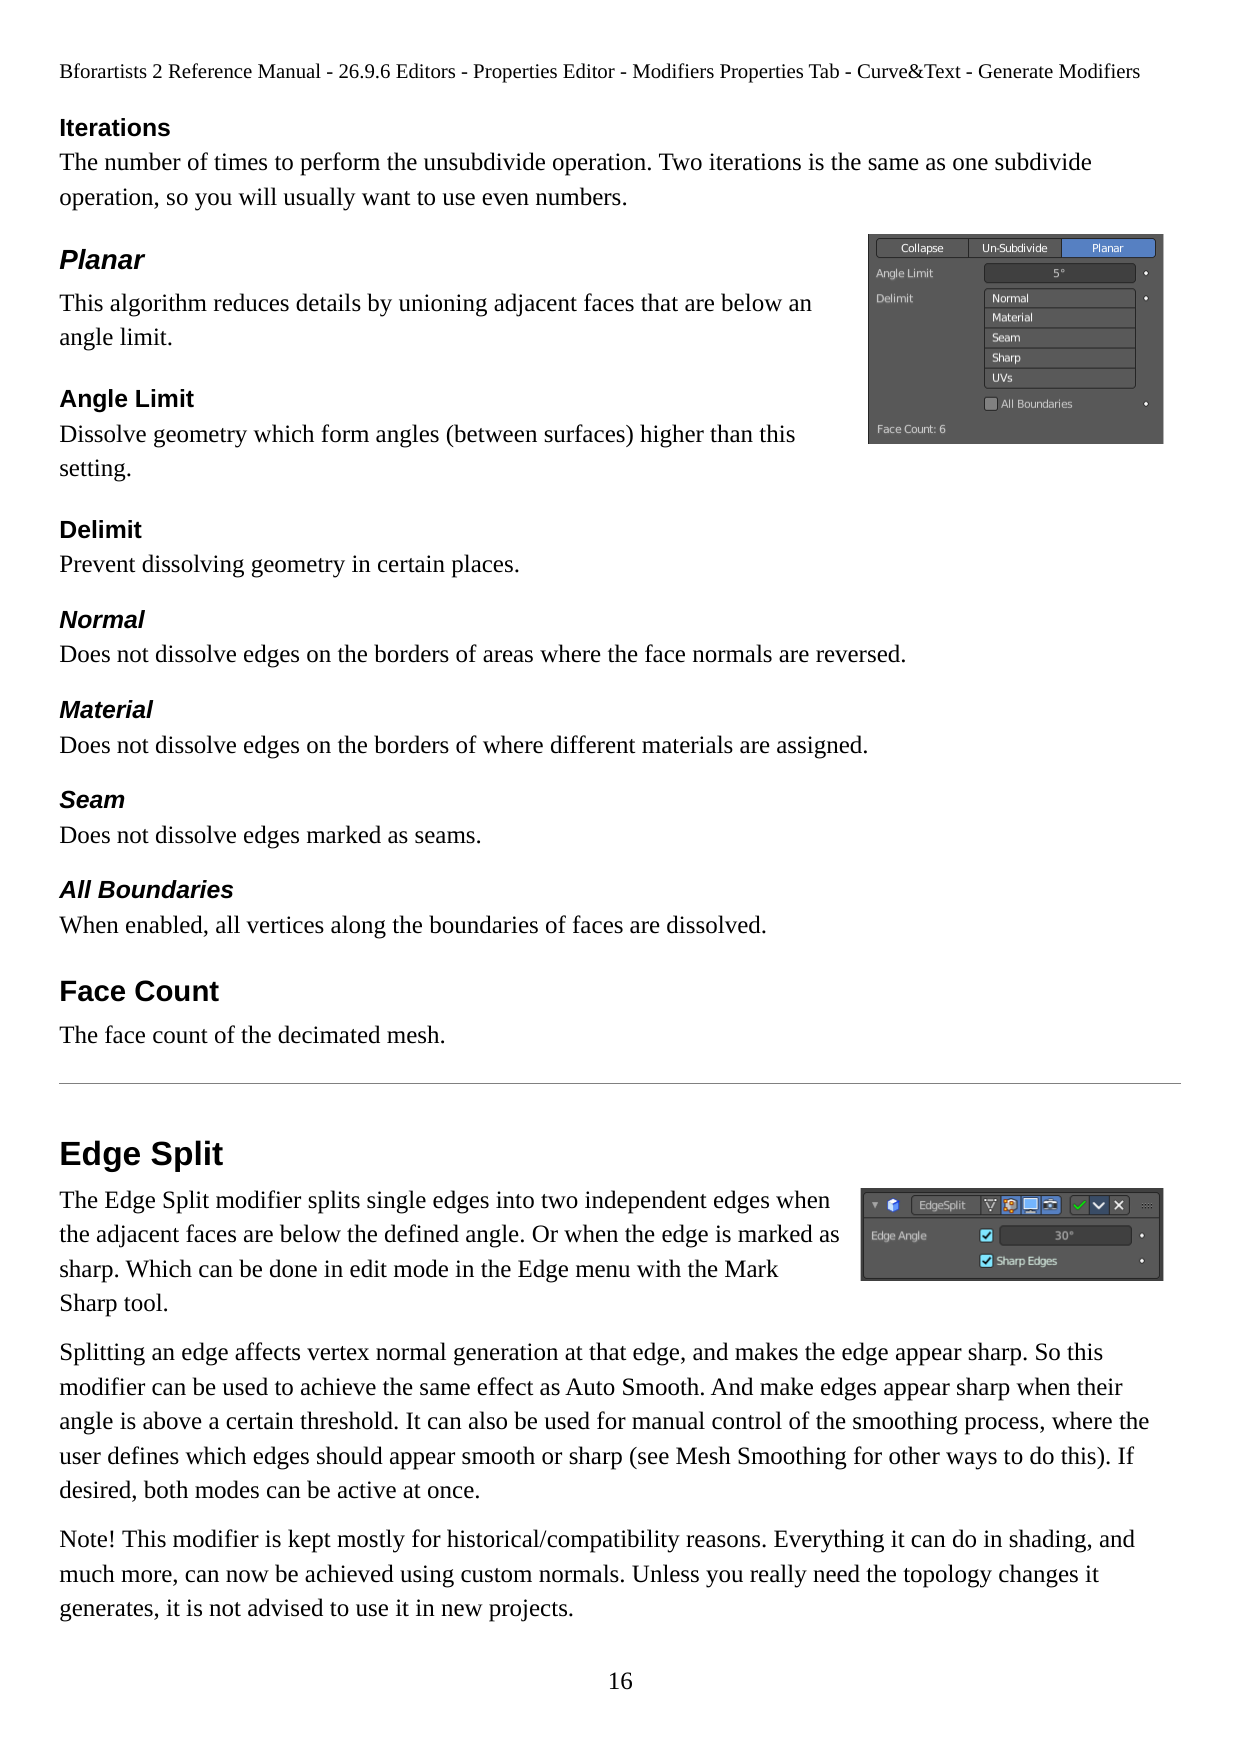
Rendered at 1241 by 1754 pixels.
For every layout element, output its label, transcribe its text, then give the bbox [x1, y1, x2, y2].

subtitle Delimit [59, 515, 1181, 543]
text This algorithm reduces details by unioning adjacent faces that are below an angle limit. [59, 288, 868, 351]
text Prevent dissolving geometry in certain places. [59, 549, 1181, 578]
subtitle Face Count [59, 973, 1181, 1007]
text Splitting an edge affects vertex normal generation at that edge, and makes the edge appear sharp. So this modifier can be used to achieve the same effect as Auto Smooth. And make edges appear sharp when their angle is above a certain threshold. It can also be used for manual control of the smoothing process, where the user defines which edges should appear smooth or sharp (see Mesh Smoothing for other ways to do this). If desired, both modes can be active at once. [59, 1337, 1181, 1504]
subtitle Iterations [59, 113, 1181, 141]
text The face count of the decimated mesh. [59, 1020, 1181, 1048]
subtitle All Boundaries [59, 875, 1181, 904]
text Does not dissolve edges marked as seams. [59, 820, 1181, 848]
subtitle Material [59, 695, 1181, 723]
subtitle [1164, 384, 1181, 412]
subtitle Seam [59, 785, 1181, 813]
picture [860, 1188, 1164, 1281]
text Note! This modifier is kept mostly for historical/compatibility reasons. Everything it can do in shading, and much more, can now be achieved using custom normals. Unless you really need the topology changes it generates, it is not advised to use it in new projects. [59, 1524, 1181, 1622]
subtitle Normal [59, 605, 1181, 633]
subtitle Edge Split [59, 1134, 1181, 1172]
text The number of times to perform the unsubdivide operation. Two iterations is the same as one subdivide operation, so you will usually want to use even numbers. [59, 147, 1181, 211]
text Dissolve geometry which form angles (between surfaces) higher than this setting. [59, 419, 1181, 482]
text The Edge Split modifier splits single edges into two independent edges when the adjacent faces are below the defined angle. Or when the edge is marked as sharp. Which can be done in edit mode in the Edge menu with the Mark Sharp tool. [59, 1185, 1181, 1317]
text Does not dissolve edges on the borders of areas where the face normals are reversed. [59, 639, 1181, 668]
text When enabled, all vertices along the boundaries of faces are dissolved. [59, 910, 1181, 939]
subtitle Planar [59, 243, 868, 275]
subtitle Angle Limit [59, 384, 868, 412]
subtitle [1164, 243, 1181, 275]
picture [868, 234, 1164, 444]
text Does not dissolve edges on the borders of where different materials are assigned. [59, 730, 1181, 758]
